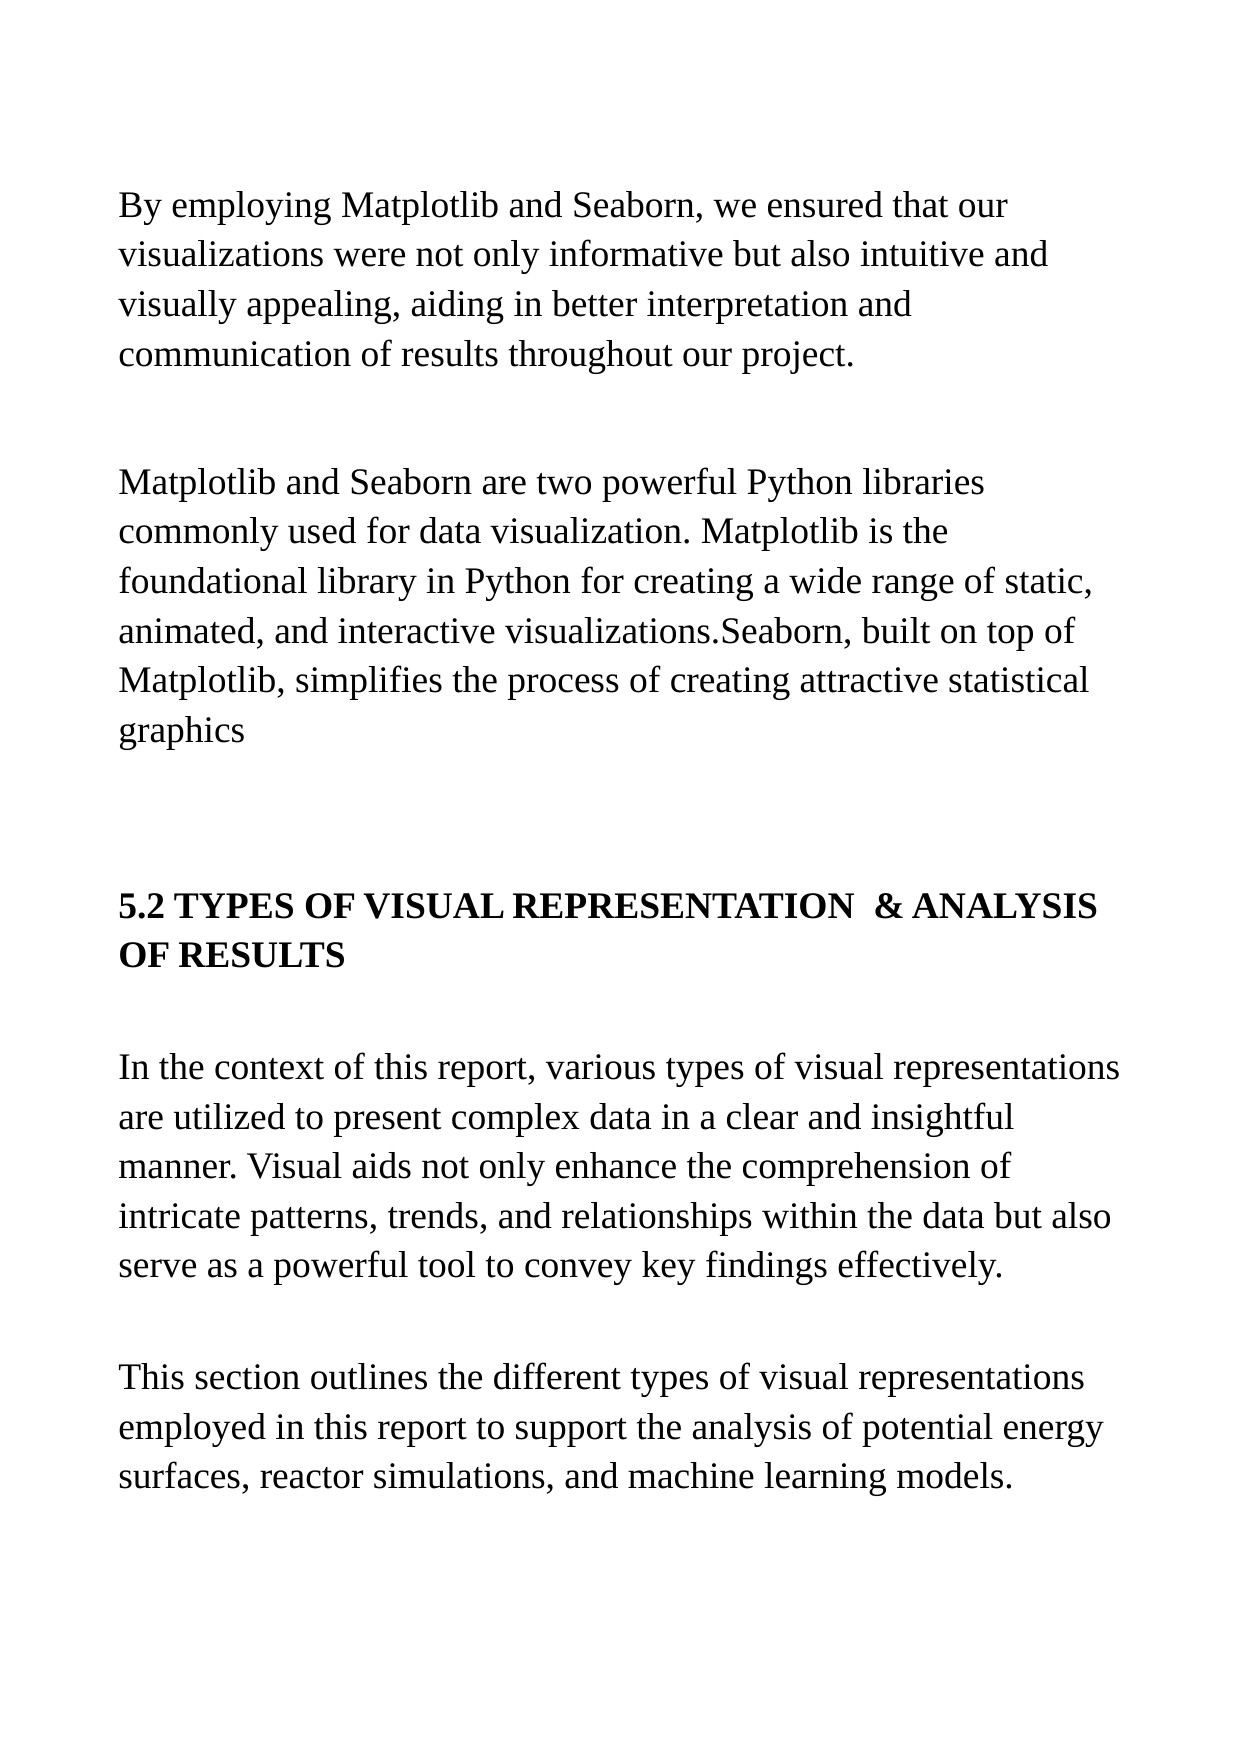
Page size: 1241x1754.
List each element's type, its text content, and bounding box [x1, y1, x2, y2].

text By employing Matplotlib and Seaborn, we ensured that our visualizations were not only informative but also intuitive and visually appealing, aiding in better interpretation and communication of results throughout our project. [118, 182, 1123, 374]
text Matplotlib and Seaborn are two powerful Python libraries commonly used for data visualization. Matplotlib is the foundational library in Python for creating a wide range of static, animated, and interactive visualizations.Seaborn, built on top of Matplotlib, simplifies the process of creating attractive statistical graphics [118, 459, 1123, 750]
text This section outlines the different types of visual representations employed in this report to support the analysis of potential energy surfaces, reactor simulations, and machine learning models. [118, 1355, 1123, 1497]
text 5.2 TYPES OF VISUAL REPRESENTATION & ANALYSIS OF RESULTS [118, 883, 1123, 976]
text In the context of this report, various types of visual representations are utilized to present complex data in a clear and insightful manner. Visual aids not only enhance the comprehension of intricate patterns, trends, and relationships within the data but also serve as a powerful tool to convey key findings effectively. [118, 1044, 1123, 1286]
